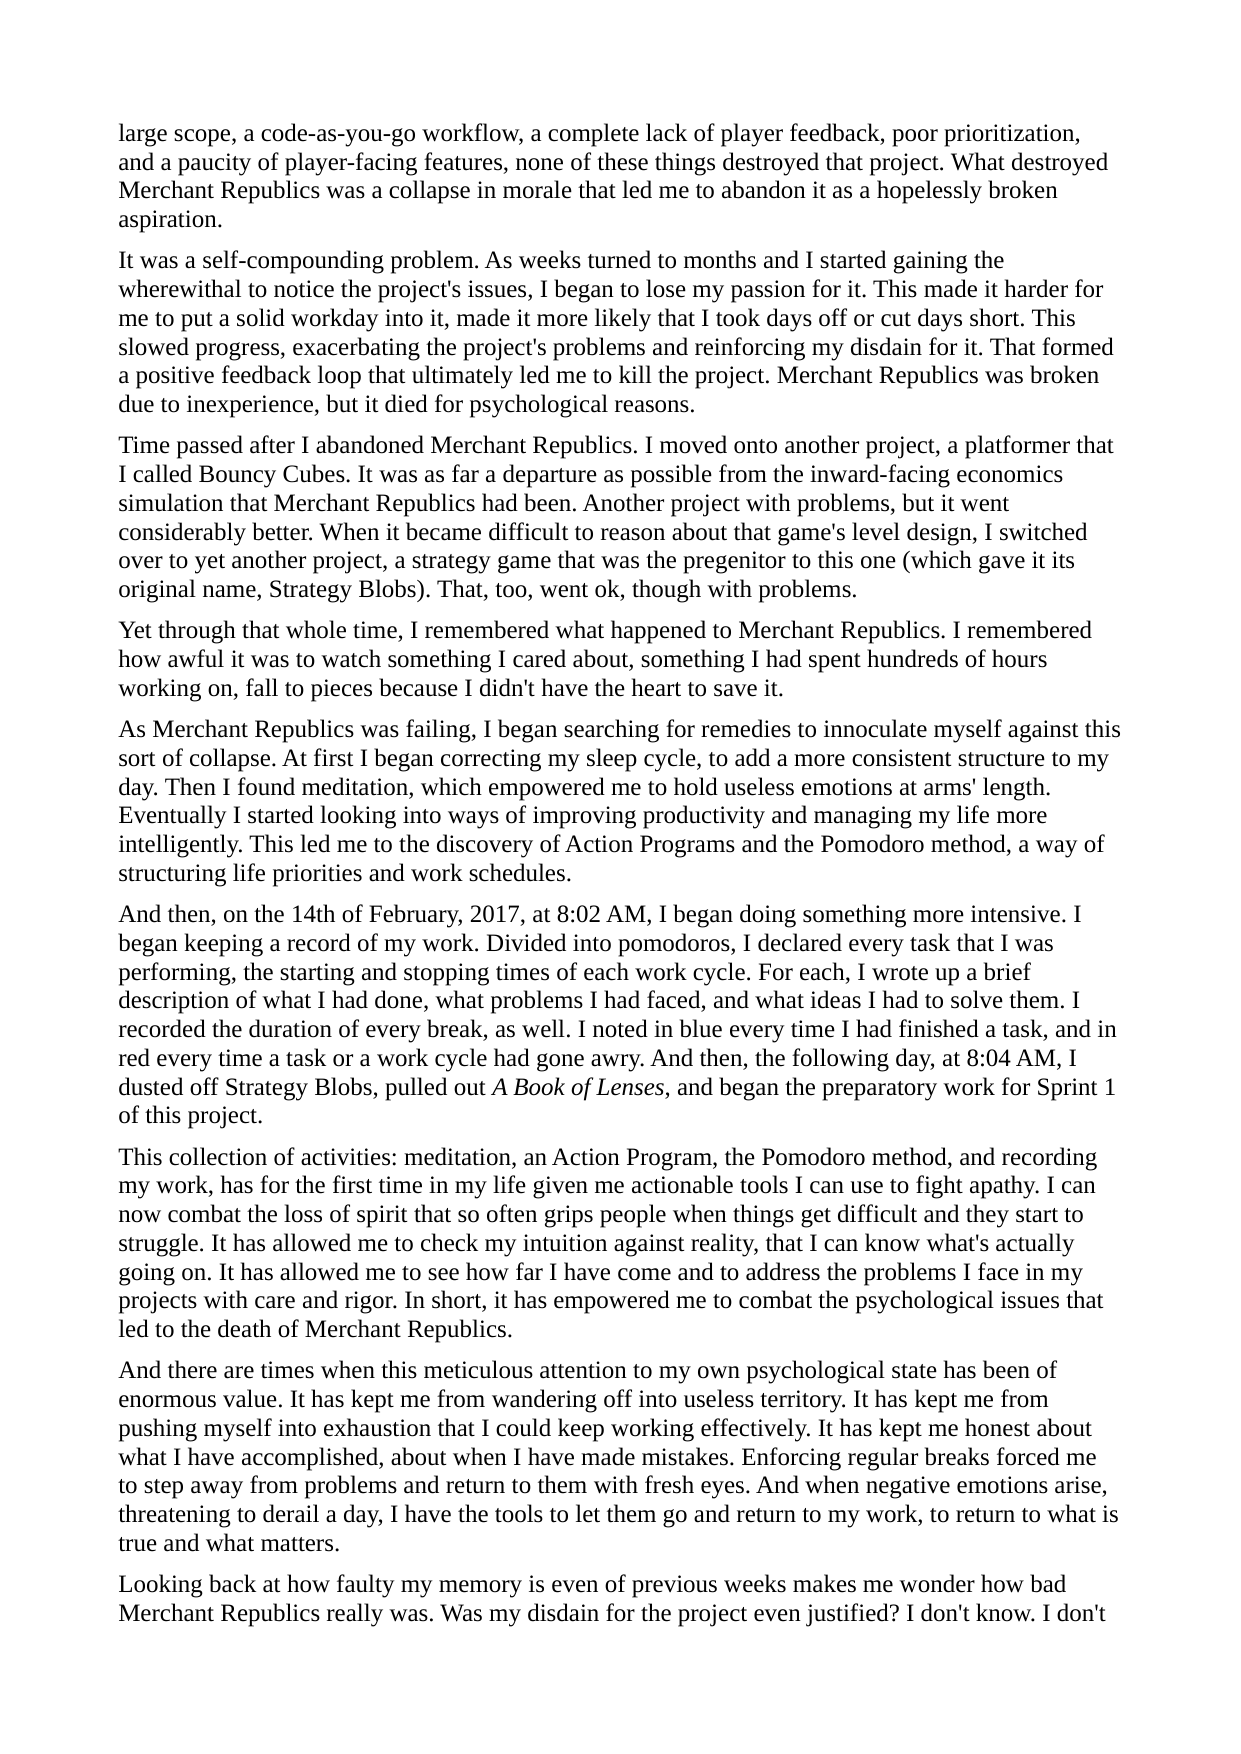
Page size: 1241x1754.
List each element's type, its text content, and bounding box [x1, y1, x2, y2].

text And then, on the 14th of February, 2017, at 8:02 AM, I began doing something more intensive. I began keeping a record of my work. Divided into pomodoros, I declared every task that I was performing, the starting and stopping times of each work cycle. For each, I wrote up a brief description of what I had done, what problems I had faced, and what ideas I had to solve them. I recorded the duration of every break, as well. I noted in blue every time I had finished a task, and in red every time a task or a work cycle had gone awry. And then, the following day, at 8:04 AM, I dusted off Strategy Blobs, pulled out A Book of Lenses, and began the preparatory work for Sprint 1 of this project. [118, 899, 1122, 1129]
text As Merchant Republics was failing, I began searching for remedies to innoculate myself against this sort of collapse. At first I began correcting my sleep cycle, to add a more consistent structure to my day. Then I found meditation, which empowered me to hold useless emotions at arms' length. Eventually I started looking into ways of improving productivity and managing my life more intelligently. This led me to the discovery of Action Programs and the Pomodoro method, a way of structuring life priorities and work schedules. [118, 714, 1122, 887]
text Looking back at how faulty my memory is even of previous weeks makes me wonder how bad Merchant Republics really was. Was my disdain for the project even justified? I don't know. I don't [118, 1569, 1122, 1627]
text This collection of activities: meditation, an Action Program, the Pomodoro method, and recording my work, has for the first time in my life given me actionable tools I can use to fight apathy. I can now combat the loss of spirit that so often grips people when things get difficult and they start to struggle. It has allowed me to check my intuition against reality, that I can know what's actually going on. It has allowed me to see how far I have come and to address the problems I face in my projects with care and rigor. In short, it has empowered me to combat the psychological issues that led to the death of Merchant Republics. [118, 1142, 1122, 1343]
text And there are times when this meticulous attention to my own psychological state has been of enormous value. It has kept me from wandering off into useless territory. It has kept me from pushing myself into exhaustion that I could keep working effectively. It has kept me honest about what I have accomplished, about when I have made mistakes. Enforcing regular breaks forced me to step away from problems and return to them with fresh eyes. And when negative emotions arise, threatening to derail a day, I have the tools to let them go and return to my work, to return to what is true and what matters. [118, 1356, 1122, 1557]
text It was a self-compounding problem. As weeks turned to months and I started gaining the wherewithal to notice the project's issues, I began to lose my passion for it. This made it harder for me to put a solid workday into it, made it more likely that I took days off or cut days short. This slowed progress, exacerbating the project's problems and reinforcing my disdain for it. That formed a positive feedback loop that ultimately led me to kill the project. Merchant Republics was broken due to inexperience, but it died for psychological reasons. [118, 246, 1122, 418]
text Yet through that whole time, I remembered what happened to Merchant Republics. I remembered how awful it was to watch something I cared about, something I had spent hundreds of hours working on, fall to pieces because I didn't have the heart to save it. [118, 616, 1122, 702]
text large scope, a code-as-you-go workflow, a complete lack of player feedback, poor prioritization, and a paucity of player-facing features, none of these things destroyed that project. What destroyed Merchant Republics was a collapse in morale that led me to abandon it as a hopelessly broken aspiration. [118, 118, 1122, 233]
text Time passed after I abandoned Merchant Republics. I moved onto another project, a platformer that I called Bouncy Cubes. It was as far a departure as possible from the inward-facing economics simulation that Merchant Republics had been. Another project with problems, but it went considerably better. When it became difficult to reason about that game's level design, I switched over to yet another project, a strategy game that was the pregenitor to this one (which gave it its original name, Strategy Blobs). That, too, went ok, though with problems. [118, 431, 1122, 603]
